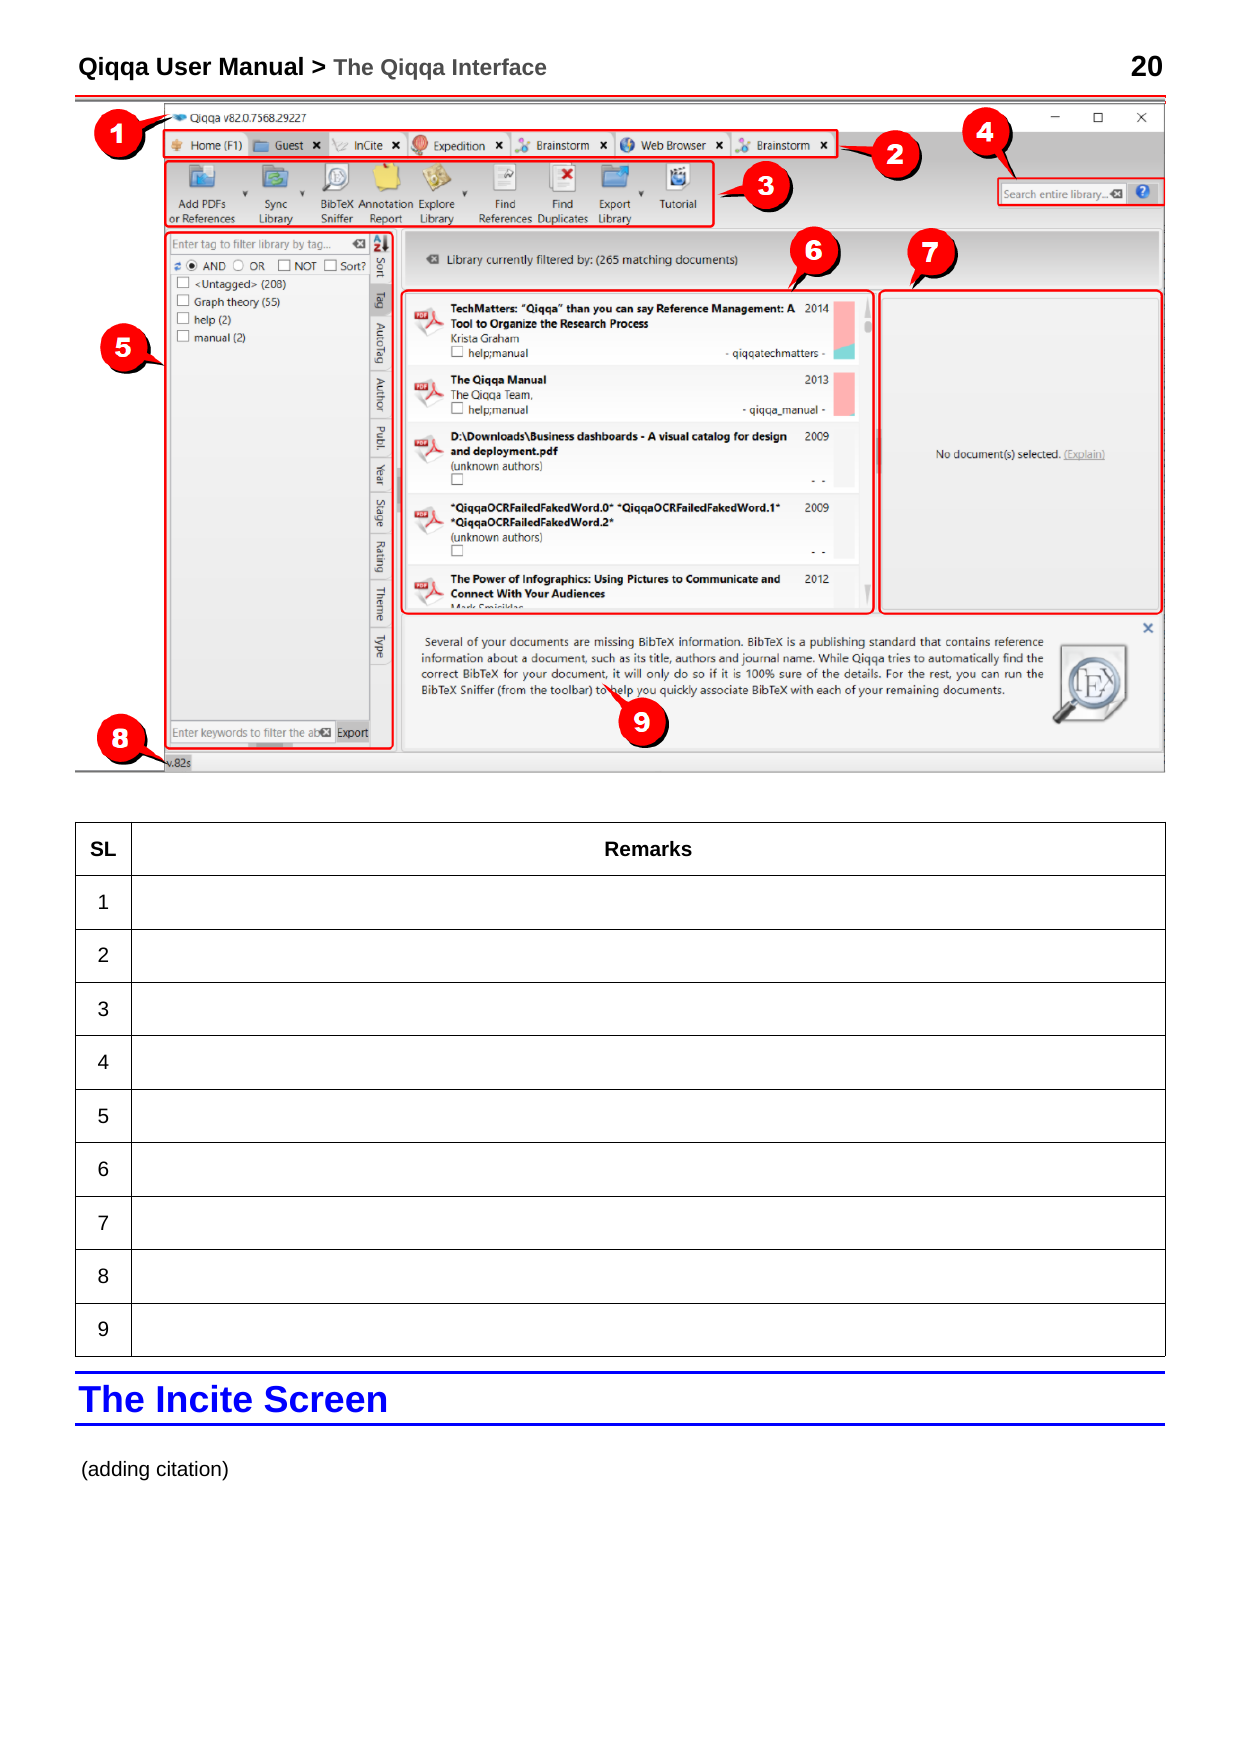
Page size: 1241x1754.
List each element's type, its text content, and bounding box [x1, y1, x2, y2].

table_cell 1 [76, 876, 131, 928]
table_cell [132, 1197, 1165, 1249]
table_cell [132, 1250, 1165, 1302]
table_cell 7 [76, 1197, 131, 1249]
table_cell 4 [76, 1036, 131, 1089]
table_cell 3 [76, 983, 131, 1035]
table_cell [132, 1090, 1165, 1142]
picture [75, 97, 1166, 773]
table_cell 2 [76, 930, 131, 982]
table_cell 9 [76, 1304, 131, 1356]
table_cell [132, 876, 1165, 928]
table_cell 6 [76, 1143, 131, 1196]
table_cell 8 [76, 1250, 131, 1302]
table_cell [132, 1304, 1165, 1356]
subtitle The Incite Screen [75, 1374, 1165, 1423]
table_cell [132, 930, 1165, 982]
text (adding citation) [75, 1456, 1165, 1480]
table_header Remarks [132, 823, 1165, 875]
table_cell 5 [76, 1090, 131, 1142]
table_header SL [76, 823, 131, 875]
table_cell [132, 1036, 1165, 1089]
table_cell [132, 1143, 1165, 1196]
table_cell [132, 983, 1165, 1035]
